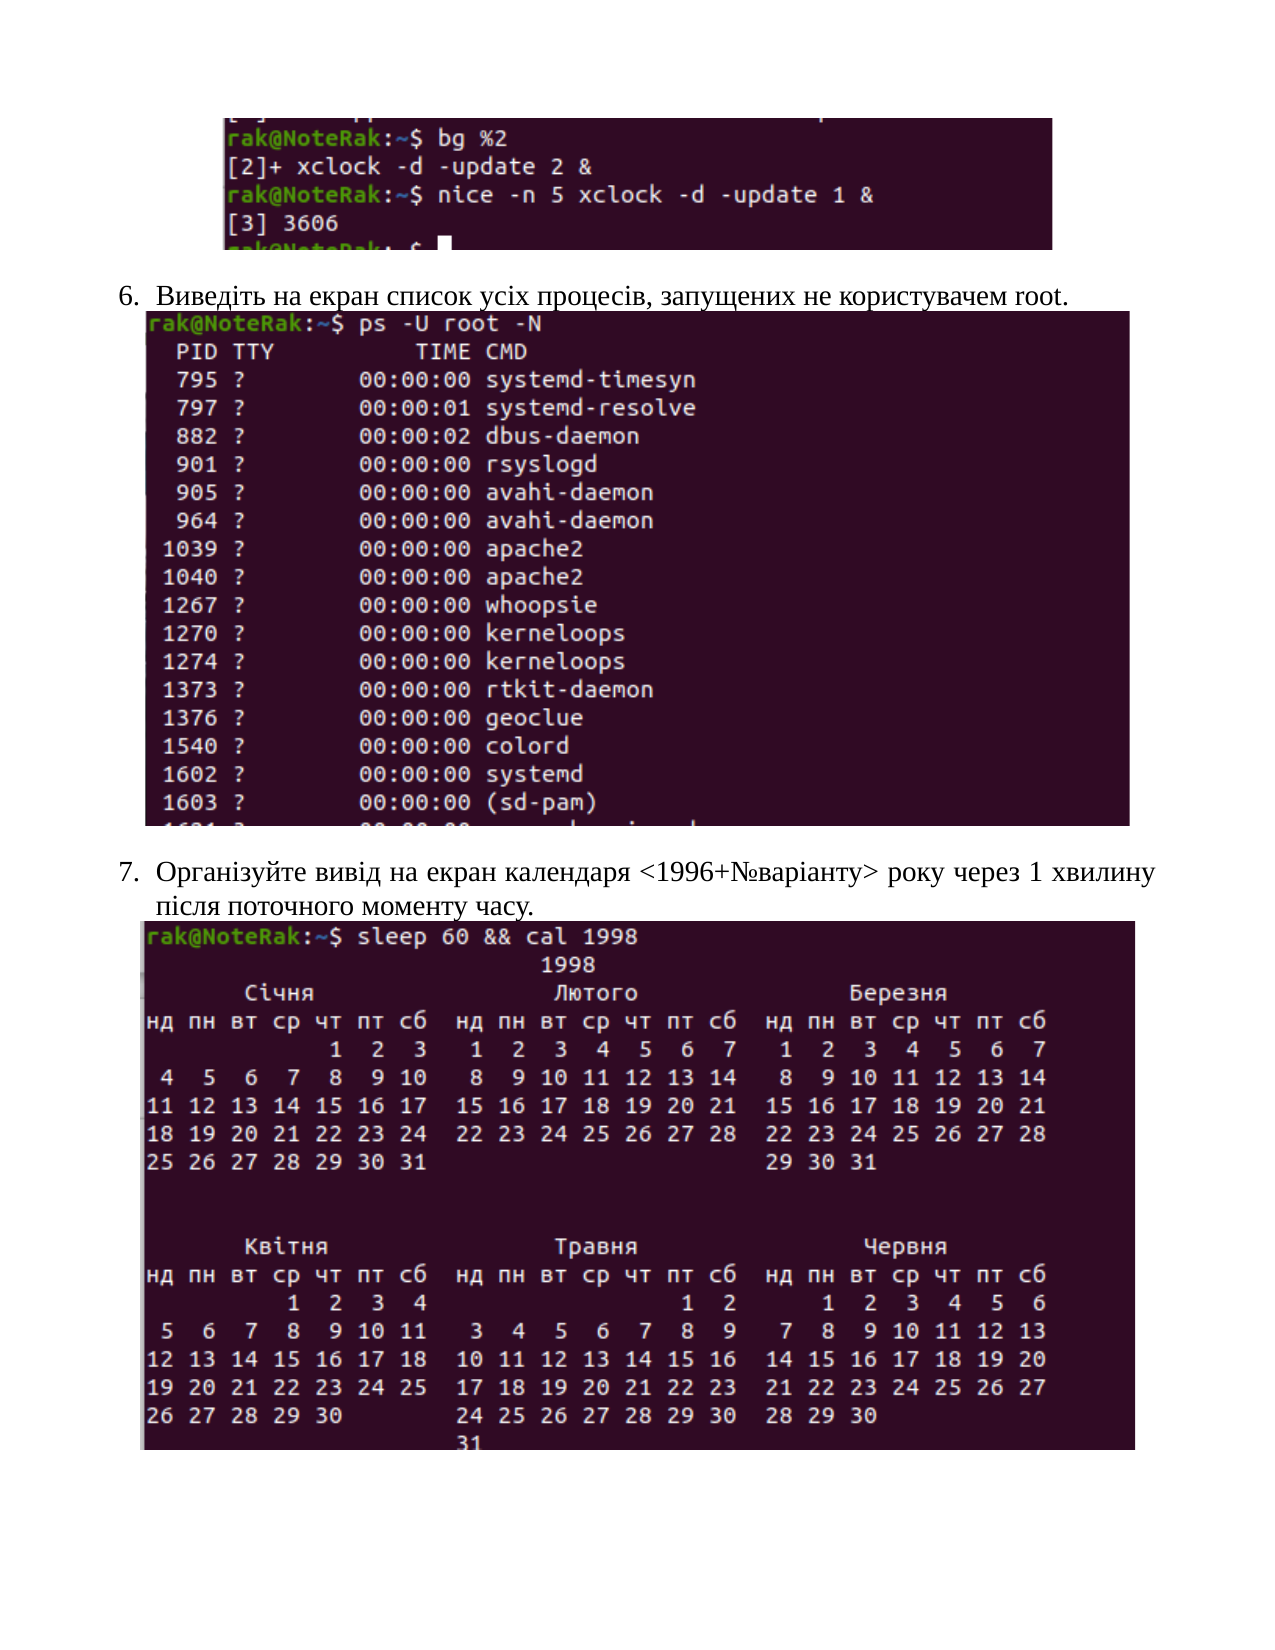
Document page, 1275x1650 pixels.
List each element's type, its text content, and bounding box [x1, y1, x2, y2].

list Виведіть на екран список усіх процесів, запущених не користувачем root. [118, 278, 1157, 312]
list Організуйте вивід на екран календаря <1996+№варіанту> року через 1 хвилину після поточного моменту часу. [118, 854, 1157, 921]
picture [140, 921, 1136, 1450]
picture [222, 118, 1053, 250]
picture [145, 311, 1130, 826]
